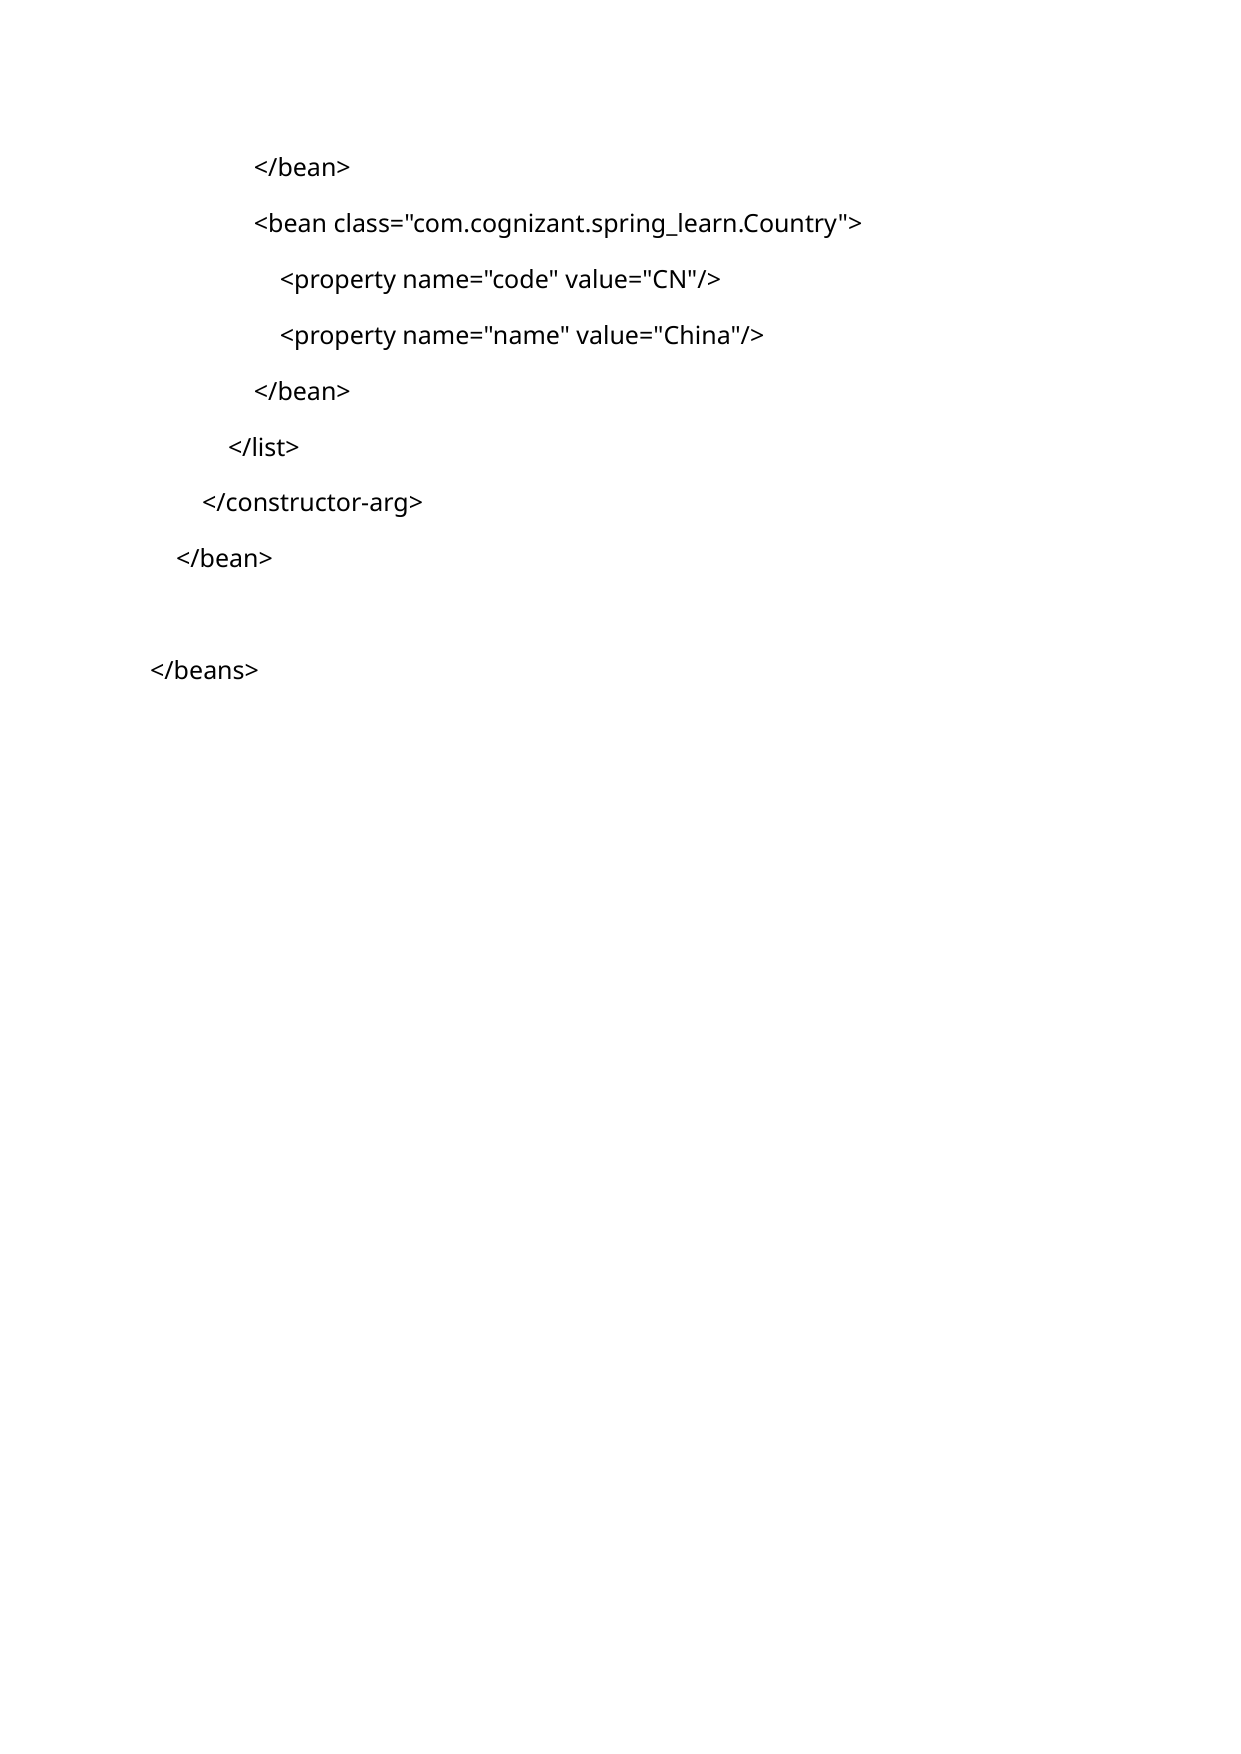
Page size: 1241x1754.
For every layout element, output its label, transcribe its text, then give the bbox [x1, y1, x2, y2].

text </constructor-arg> [150, 485, 1090, 519]
text <bean class="com.cognizant.spring_learn.Country"> [150, 206, 1090, 240]
text </bean> [150, 150, 1090, 184]
text </beans> [150, 652, 1090, 687]
text </bean> [150, 541, 1090, 575]
text </list> [150, 429, 1090, 463]
text <property name="name" value="China"/> [150, 317, 1090, 352]
text </bean> [150, 373, 1090, 407]
text <property name="code" value="CN"/> [150, 262, 1090, 296]
